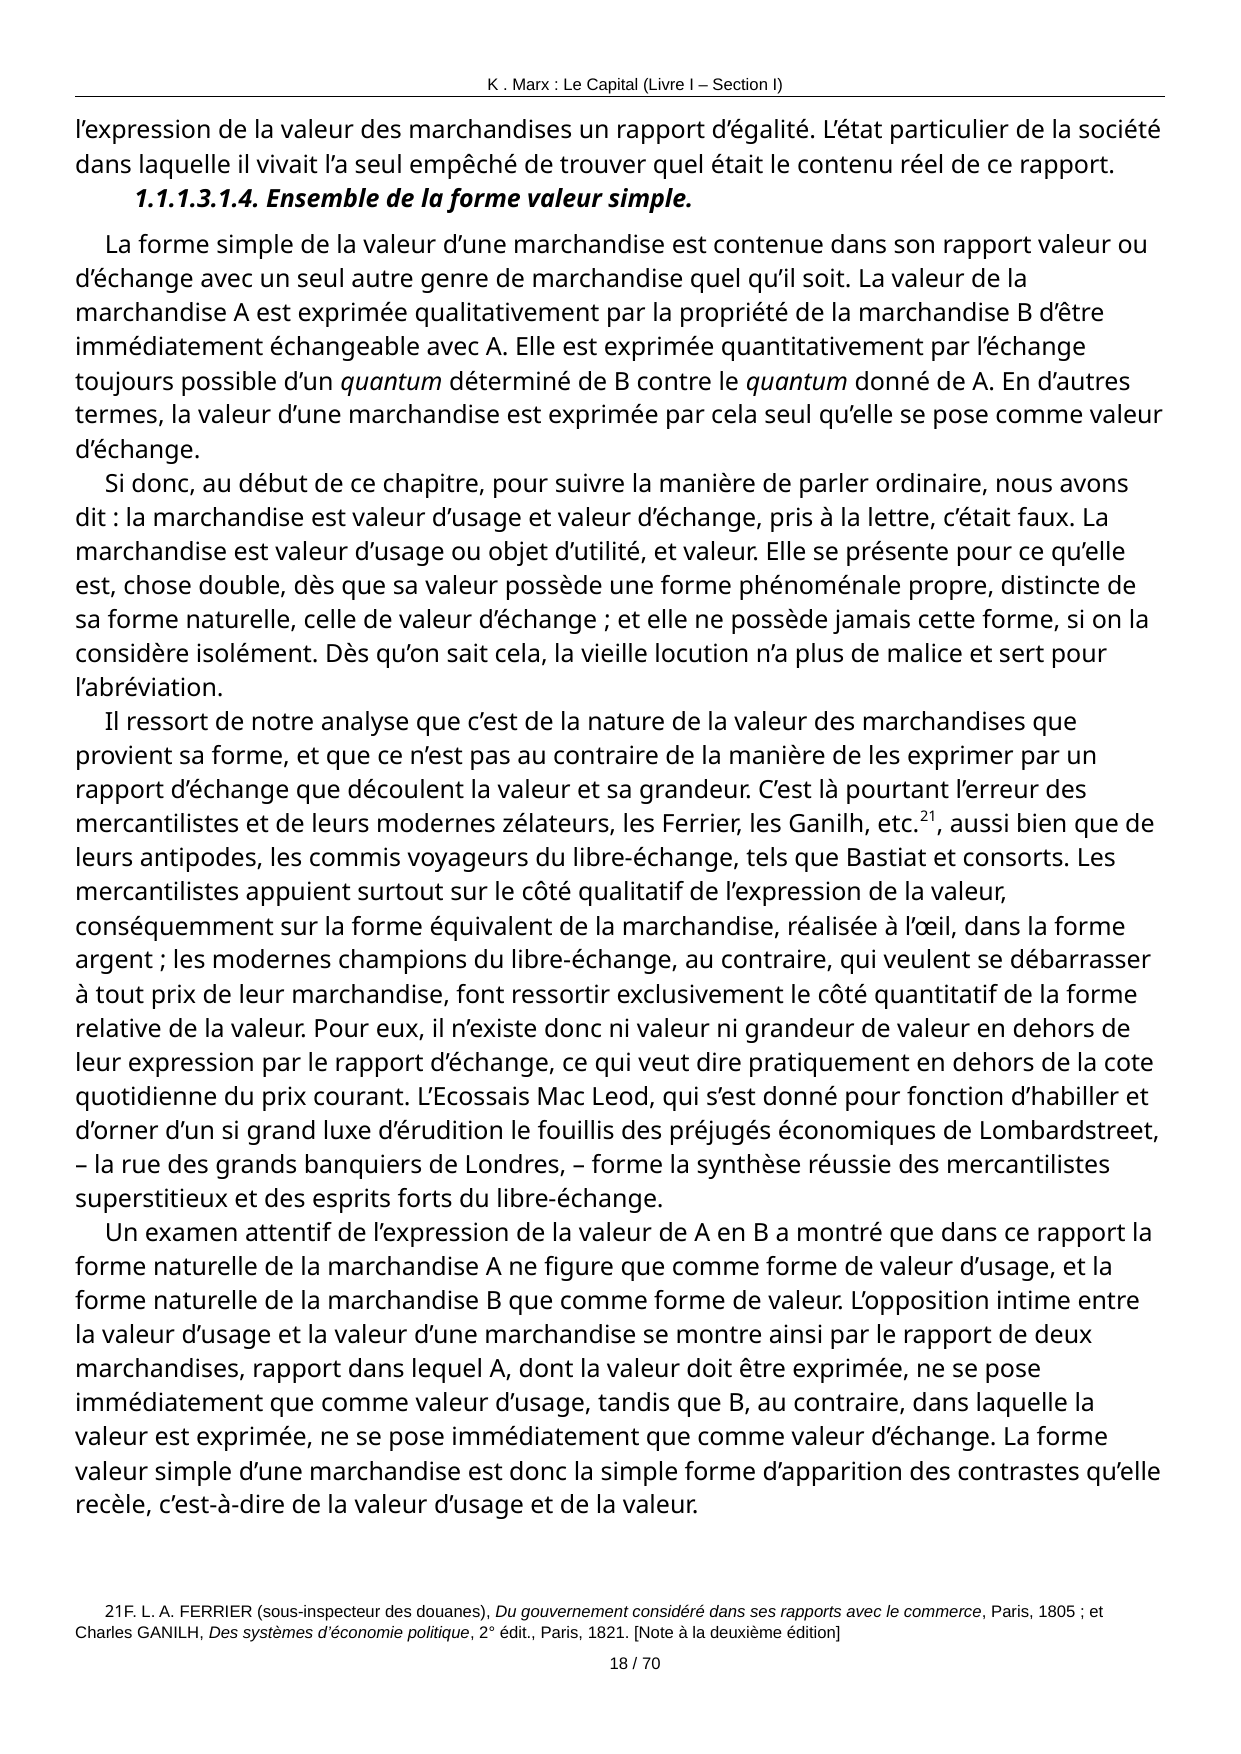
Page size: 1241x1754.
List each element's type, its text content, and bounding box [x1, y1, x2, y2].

text F. L. A. FERRIER (sous-inspecteur des douanes), Du gouvernement considéré dans ses rapports avec le commerce, Paris, 1805 ; et Charles GANILH, Des systèmes d’économie politique, 2° édit., Paris, 1821. [Note à la deuxième édition] [75, 1600, 1165, 1642]
text La forme simple de la valeur d’une marchandise est contenue dans son rapport valeur ou d’échange avec un seul autre genre de marchandise quel qu’il soit. La valeur de la marchandise A est exprimée qualitativement par la propriété de la marchandise B d’être immédiatement échangeable avec A. Elle est exprimée quantitativement par l’échange toujours possible d’un quantum déterminé de B contre le quantum donné de A. En d’autres termes, la valeur d’une marchandise est exprimée par cela seul qu’elle se pose comme valeur d’échange. [75, 227, 1165, 465]
text Un examen attentif de l’expression de la valeur de A en B a montré que dans ce rapport la forme naturelle de la marchandise A ne figure que comme forme de valeur d’usage, et la forme naturelle de la marchandise B que comme forme de valeur. L’opposition intime entre la valeur d’usage et la valeur d’une marchandise se montre ainsi par le rapport de deux marchandises, rapport dans lequel A, dont la valeur doit être exprimée, ne se pose immédiatement que comme valeur d’usage, tandis que B, au contraire, dans laquelle la valeur est exprimée, ne se pose immédiatement que comme valeur d’échange. La forme valeur simple d’une marchandise est donc la simple forme d’apparition des contrastes qu’elle recèle, c’est-à-dire de la valeur d’usage et de la valeur. [75, 1215, 1165, 1521]
text Si donc, au début de ce chapitre, pour suivre la manière de parler ordinaire, nous avons dit : la marchandise est valeur d’usage et valeur d’échange, pris à la lettre, c’était faux. La marchandise est valeur d’usage ou objet d’utilité, et valeur. Elle se présente pour ce qu’elle est, chose double, dès que sa valeur possède une forme phénoménale propre, distincte de sa forme naturelle, celle de valeur d’échange ; et elle ne possède jamais cette forme, si on la considère isolément. Dès qu’on sait cela, la vieille locution n’a plus de malice et sert pour l’abréviation. [75, 465, 1165, 704]
subtitle 1.1.1.3.1.4. Ensemble de la forme valeur simple. [134, 180, 1165, 214]
text Il ressort de notre analyse que c’est de la nature de la valeur des marchandises que provient sa forme, et que ce n’est pas au contraire de la manière de les exprimer par un rapport d’échange que découlent la valeur et sa grandeur. C’est là pourtant l’erreur des mercantilistes et de leurs modernes zélateurs, les Ferrier, les Ganilh, etc., aussi bien que de leurs antipodes, les commis voyageurs du libre-échange, tels que Bastiat et consorts. Les mercantilistes appuient surtout sur le côté qualitatif de l’expression de la valeur, conséquemment sur la forme équivalent de la marchandise, réalisée à l’œil, dans la forme argent ; les modernes champions du libre-échange, au contraire, qui veulent se débarrasser à tout prix de leur marchandise, font ressortir exclusivement le côté quantitatif de la forme relative de la valeur. Pour eux, il n’existe donc ni valeur ni grandeur de valeur en dehors de leur expression par le rapport d’échange, ce qui veut dire pratiquement en dehors de la cote quotidienne du prix courant. L’Ecossais Mac Leod, qui s’est donné pour fonction d’habiller et d’orner d’un si grand luxe d’érudition le fouillis des préjugés économiques de Lombardstreet, – la rue des grands banquiers de Londres, – forme la synthèse réussie des mercantilistes superstitieux et des esprits forts du libre-échange. [75, 704, 1165, 1215]
text l’expression de la valeur des marchandises un rapport d’égalité. L’état particulier de la société dans laquelle il vivait l’a seul empêché de trouver quel était le contenu réel de ce rapport. [75, 112, 1165, 180]
